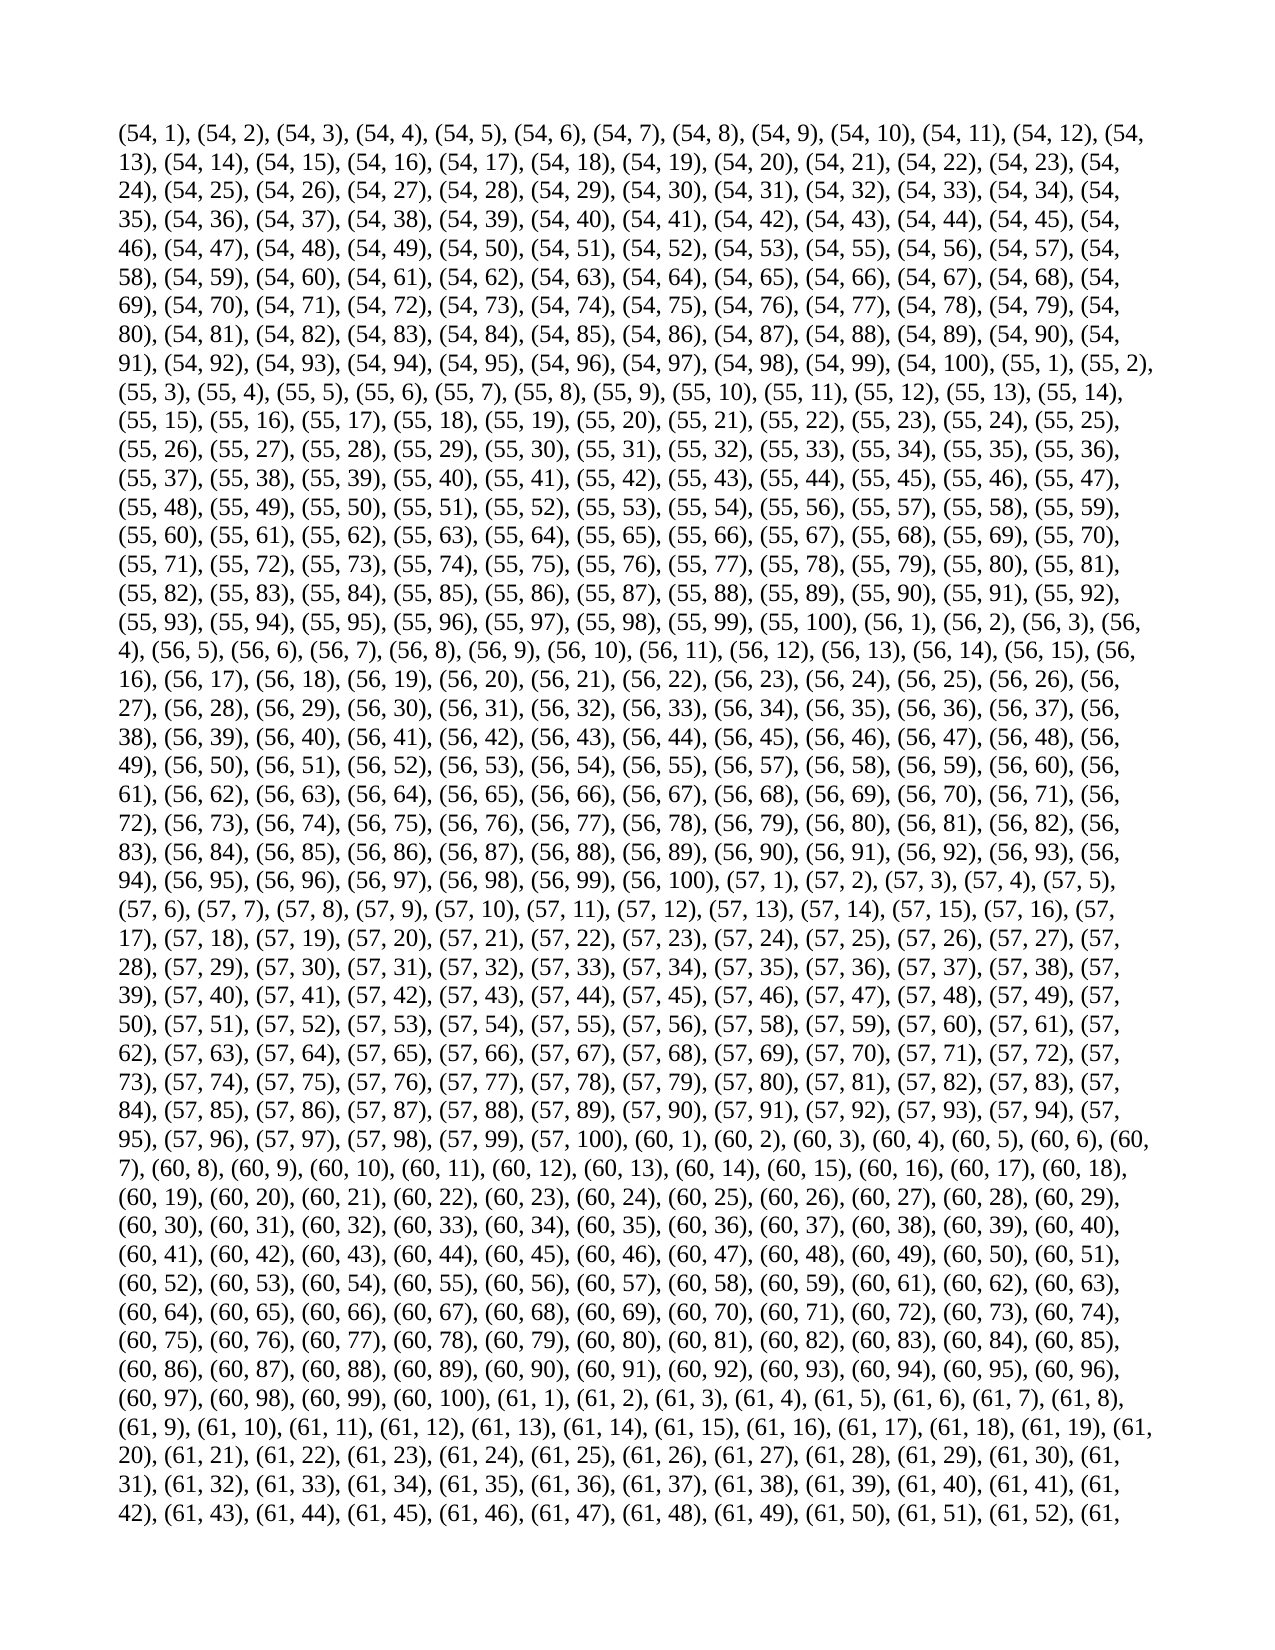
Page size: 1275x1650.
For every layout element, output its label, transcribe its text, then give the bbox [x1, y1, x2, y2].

text (54, 1), (54, 2), (54, 3), (54, 4), (54, 5), (54, 6), (54, 7), (54, 8), (54, 9), (54, 10), (54, 11), (54, 12), (54, 13), (54, 14), (54, 15), (54, 16), (54, 17), (54, 18), (54, 19), (54, 20), (54, 21), (54, 22), (54, 23), (54, 24), (54, 25), (54, 26), (54, 27), (54, 28), (54, 29), (54, 30), (54, 31), (54, 32), (54, 33), (54, 34), (54, 35), (54, 36), (54, 37), (54, 38), (54, 39), (54, 40), (54, 41), (54, 42), (54, 43), (54, 44), (54, 45), (54, 46), (54, 47), (54, 48), (54, 49), (54, 50), (54, 51), (54, 52), (54, 53), (54, 55), (54, 56), (54, 57), (54, 58), (54, 59), (54, 60), (54, 61), (54, 62), (54, 63), (54, 64), (54, 65), (54, 66), (54, 67), (54, 68), (54, 69), (54, 70), (54, 71), (54, 72), (54, 73), (54, 74), (54, 75), (54, 76), (54, 77), (54, 78), (54, 79), (54, 80), (54, 81), (54, 82), (54, 83), (54, 84), (54, 85), (54, 86), (54, 87), (54, 88), (54, 89), (54, 90), (54, 91), (54, 92), (54, 93), (54, 94), (54, 95), (54, 96), (54, 97), (54, 98), (54, 99), (54, 100), (55, 1), (55, 2), (55, 3), (55, 4), (55, 5), (55, 6), (55, 7), (55, 8), (55, 9), (55, 10), (55, 11), (55, 12), (55, 13), (55, 14), (55, 15), (55, 16), (55, 17), (55, 18), (55, 19), (55, 20), (55, 21), (55, 22), (55, 23), (55, 24), (55, 25), (55, 26), (55, 27), (55, 28), (55, 29), (55, 30), (55, 31), (55, 32), (55, 33), (55, 34), (55, 35), (55, 36), (55, 37), (55, 38), (55, 39), (55, 40), (55, 41), (55, 42), (55, 43), (55, 44), (55, 45), (55, 46), (55, 47), (55, 48), (55, 49), (55, 50), (55, 51), (55, 52), (55, 53), (55, 54), (55, 56), (55, 57), (55, 58), (55, 59), (55, 60), (55, 61), (55, 62), (55, 63), (55, 64), (55, 65), (55, 66), (55, 67), (55, 68), (55, 69), (55, 70), (55, 71), (55, 72), (55, 73), (55, 74), (55, 75), (55, 76), (55, 77), (55, 78), (55, 79), (55, 80), (55, 81), (55, 82), (55, 83), (55, 84), (55, 85), (55, 86), (55, 87), (55, 88), (55, 89), (55, 90), (55, 91), (55, 92), (55, 93), (55, 94), (55, 95), (55, 96), (55, 97), (55, 98), (55, 99), (55, 100), (56, 1), (56, 2), (56, 3), (56, 4), (56, 5), (56, 6), (56, 7), (56, 8), (56, 9), (56, 10), (56, 11), (56, 12), (56, 13), (56, 14), (56, 15), (56, 16), (56, 17), (56, 18), (56, 19), (56, 20), (56, 21), (56, 22), (56, 23), (56, 24), (56, 25), (56, 26), (56, 27), (56, 28), (56, 29), (56, 30), (56, 31), (56, 32), (56, 33), (56, 34), (56, 35), (56, 36), (56, 37), (56, 38), (56, 39), (56, 40), (56, 41), (56, 42), (56, 43), (56, 44), (56, 45), (56, 46), (56, 47), (56, 48), (56, 49), (56, 50), (56, 51), (56, 52), (56, 53), (56, 54), (56, 55), (56, 57), (56, 58), (56, 59), (56, 60), (56, 61), (56, 62), (56, 63), (56, 64), (56, 65), (56, 66), (56, 67), (56, 68), (56, 69), (56, 70), (56, 71), (56, 72), (56, 73), (56, 74), (56, 75), (56, 76), (56, 77), (56, 78), (56, 79), (56, 80), (56, 81), (56, 82), (56, 83), (56, 84), (56, 85), (56, 86), (56, 87), (56, 88), (56, 89), (56, 90), (56, 91), (56, 92), (56, 93), (56, 94), (56, 95), (56, 96), (56, 97), (56, 98), (56, 99), (56, 100), (57, 1), (57, 2), (57, 3), (57, 4), (57, 5), (57, 6), (57, 7), (57, 8), (57, 9), (57, 10), (57, 11), (57, 12), (57, 13), (57, 14), (57, 15), (57, 16), (57, 17), (57, 18), (57, 19), (57, 20), (57, 21), (57, 22), (57, 23), (57, 24), (57, 25), (57, 26), (57, 27), (57, 28), (57, 29), (57, 30), (57, 31), (57, 32), (57, 33), (57, 34), (57, 35), (57, 36), (57, 37), (57, 38), (57, 39), (57, 40), (57, 41), (57, 42), (57, 43), (57, 44), (57, 45), (57, 46), (57, 47), (57, 48), (57, 49), (57, 50), (57, 51), (57, 52), (57, 53), (57, 54), (57, 55), (57, 56), (57, 58), (57, 59), (57, 60), (57, 61), (57, 62), (57, 63), (57, 64), (57, 65), (57, 66), (57, 67), (57, 68), (57, 69), (57, 70), (57, 71), (57, 72), (57, 73), (57, 74), (57, 75), (57, 76), (57, 77), (57, 78), (57, 79), (57, 80), (57, 81), (57, 82), (57, 83), (57, 84), (57, 85), (57, 86), (57, 87), (57, 88), (57, 89), (57, 90), (57, 91), (57, 92), (57, 93), (57, 94), (57, 95), (57, 96), (57, 97), (57, 98), (57, 99), (57, 100), (60, 1), (60, 2), (60, 3), (60, 4), (60, 5), (60, 6), (60, 7), (60, 8), (60, 9), (60, 10), (60, 11), (60, 12), (60, 13), (60, 14), (60, 15), (60, 16), (60, 17), (60, 18), (60, 19), (60, 20), (60, 21), (60, 22), (60, 23), (60, 24), (60, 25), (60, 26), (60, 27), (60, 28), (60, 29), (60, 30), (60, 31), (60, 32), (60, 33), (60, 34), (60, 35), (60, 36), (60, 37), (60, 38), (60, 39), (60, 40), (60, 41), (60, 42), (60, 43), (60, 44), (60, 45), (60, 46), (60, 47), (60, 48), (60, 49), (60, 50), (60, 51), (60, 52), (60, 53), (60, 54), (60, 55), (60, 56), (60, 57), (60, 58), (60, 59), (60, 61), (60, 62), (60, 63), (60, 64), (60, 65), (60, 66), (60, 67), (60, 68), (60, 69), (60, 70), (60, 71), (60, 72), (60, 73), (60, 74), (60, 75), (60, 76), (60, 77), (60, 78), (60, 79), (60, 80), (60, 81), (60, 82), (60, 83), (60, 84), (60, 85), (60, 86), (60, 87), (60, 88), (60, 89), (60, 90), (60, 91), (60, 92), (60, 93), (60, 94), (60, 95), (60, 96), (60, 97), (60, 98), (60, 99), (60, 100), (61, 1), (61, 2), (61, 3), (61, 4), (61, 5), (61, 6), (61, 7), (61, 8), (61, 9), (61, 10), (61, 11), (61, 12), (61, 13), (61, 14), (61, 15), (61, 16), (61, 17), (61, 18), (61, 19), (61, 20), (61, 21), (61, 22), (61, 23), (61, 24), (61, 25), (61, 26), (61, 27), (61, 28), (61, 29), (61, 30), (61, 31), (61, 32), (61, 33), (61, 34), (61, 35), (61, 36), (61, 37), (61, 38), (61, 39), (61, 40), (61, 41), (61, 42), (61, 43), (61, 44), (61, 45), (61, 46), (61, 47), (61, 48), (61, 49), (61, 50), (61, 51), (61, 52), (61, [118, 118, 1157, 1527]
